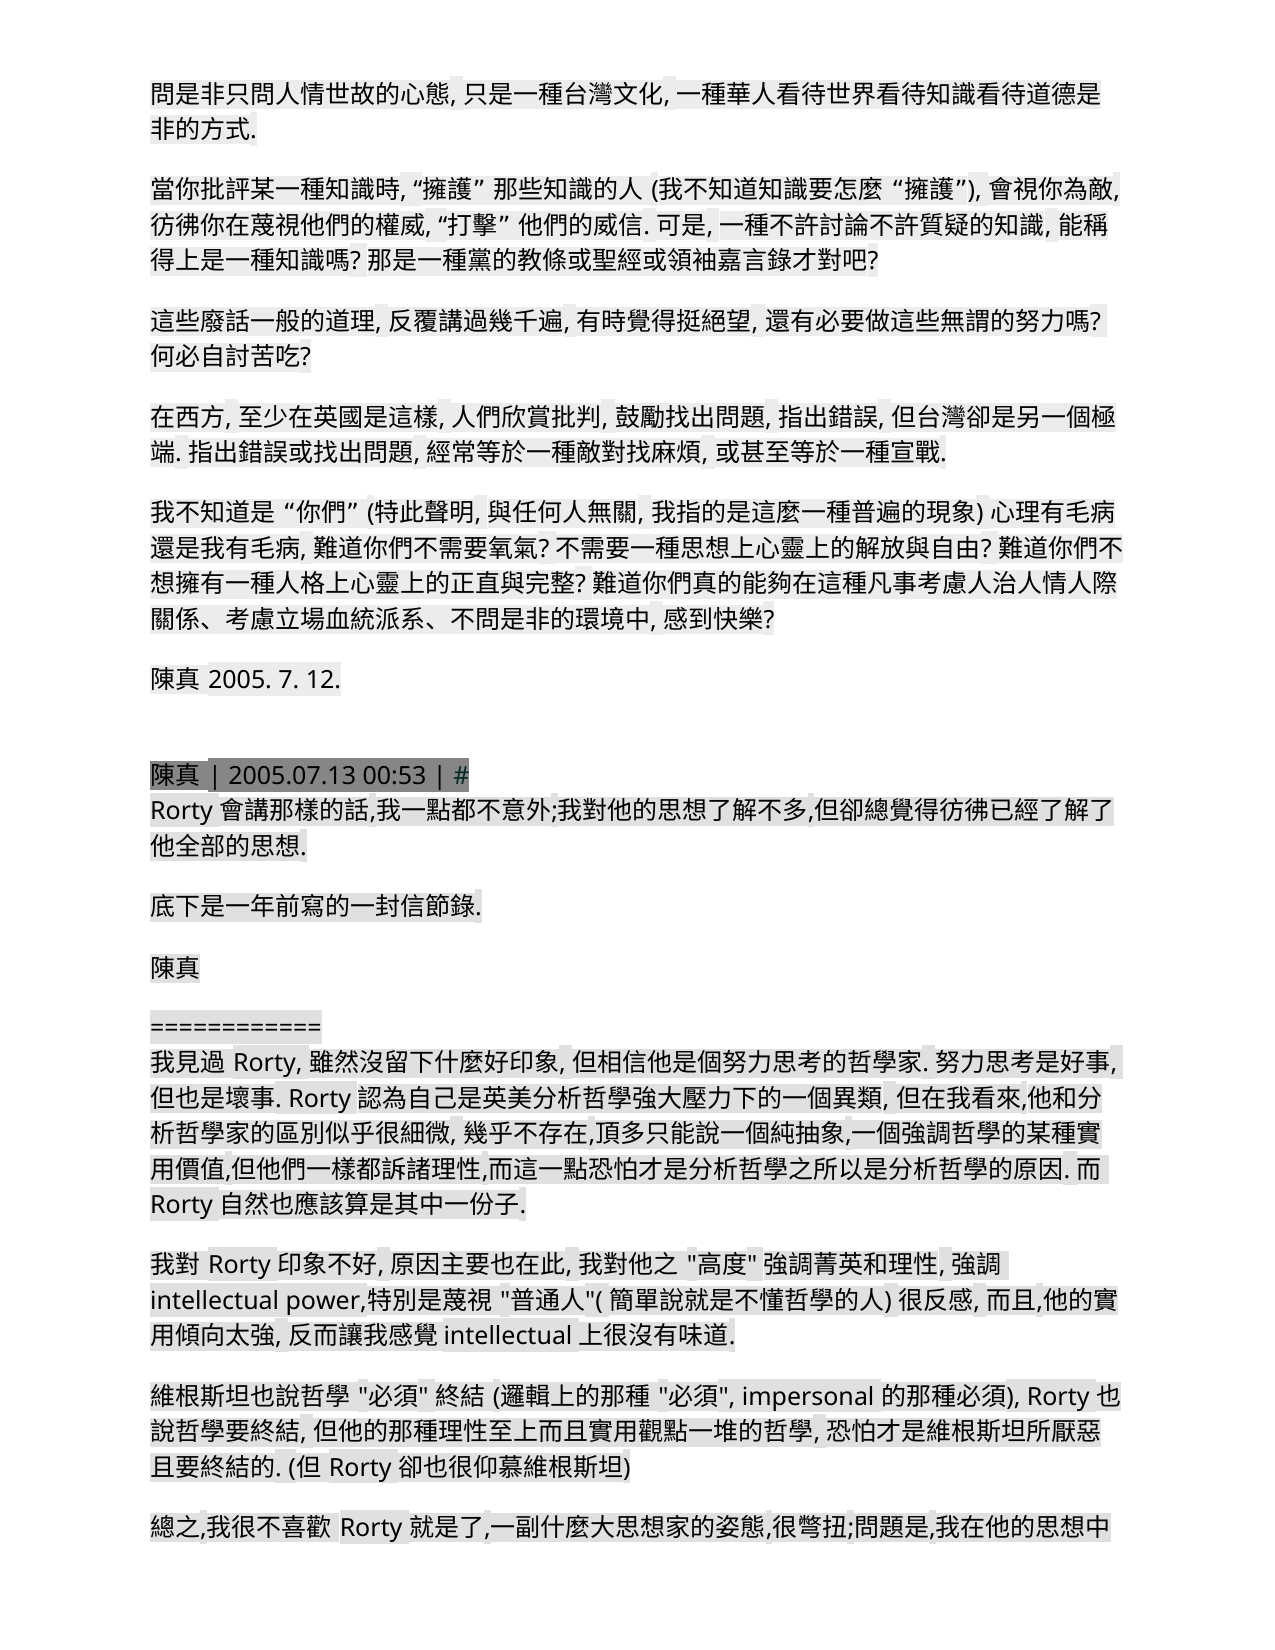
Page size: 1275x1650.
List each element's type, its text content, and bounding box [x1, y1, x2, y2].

text 在西方, 至少在英國是這樣, 人們欣賞批判, 鼓勵找出問題, 指出錯誤, 但台灣卻是另一個極端. 指出錯誤或找出問題, 經常等於一種敵對找麻煩, 或甚至等於一種宣戰. [150, 398, 1125, 469]
text 維根斯坦也說哲學 "必須" 終結 (邏輯上的那種 "必須", impersonal 的那種必須), Rorty 也說哲學要終結, 但他的那種理性至上而且實用觀點一堆的哲學, 恐怕才是維根斯坦所厭惡且要終結的. (但 Rorty 卻也很仰慕維根斯坦) [150, 1377, 1125, 1483]
text 總之,我很不喜歡 Rorty 就是了,一副什麼大思想家的姿態,很彆扭;問題是,我在他的思想中 [150, 1508, 1125, 1544]
text 陳真 [150, 948, 1125, 983]
text 陳真 | 2005.07.13 00:53 | # [150, 756, 1125, 792]
text 當你批評某一種知識時, “擁護” 那些知識的人 (我不知道知識要怎麼 “擁護”), 會視你為敵, 彷彿你在蔑視他們的權威, “打擊” 他們的威信. 可是, 一種不許討論不許質疑的知識, 能稱得上是一種知識嗎? 那是一種黨的教條或聖經或領袖嘉言錄才對吧? [150, 171, 1125, 277]
text 我對 Rorty 印象不好, 原因主要也在此, 我對他之 "高度" 強調菁英和理性, 強調 intellectual power,特別是蔑視 "普通人"( 簡單說就是不懂哲學的人) 很反感, 而且,他的實用傾向太強, 反而讓我感覺intellectual 上很沒有味道. [150, 1246, 1125, 1352]
text 底下是一年前寫的一封信節錄. [150, 887, 1125, 923]
text 我不知道是 “你們” (特此聲明, 與任何人無關, 我指的是這麼一種普遍的現象) 心理有毛病還是我有毛病, 難道你們不需要氧氣? 不需要一種思想上心靈上的解放與自由? 難道你們不想擁有一種人格上心靈上的正直與完整? 難道你們真的能夠在這種凡事考慮人治人情人際關係、考慮立場血統派系、不問是非的環境中, 感到快樂? [150, 494, 1125, 635]
text Rorty 會講那樣的話,我一點都不意外;我對他的思想了解不多,但卻總覺得彷彿已經了解了他全部的思想. [150, 792, 1125, 862]
text 當然, 其中有些是故意的, 他們只是想抹黑你 (台灣政府四處抹黑我要求當官、要選立委造勢、要勒索錢財等等不說, 駐英代表處更故意放出消息說要派 “心理專家” 來 “輔導” 我們, 說我們是可憐的受害者, x 它媽的我們受過什麼害??), 這些抹黑的不算, 更多時候, 這種不問是非只問人情世故的心態, 只是一種台灣文化, 一種華人看待世界看待知識看待道德是非的方式. [150, 75, 1125, 146]
text 這些廢話一般的道理, 反覆講過幾千遍, 有時覺得挺絕望, 還有必要做這些無謂的努力嗎? 何必自討苦吃? [150, 302, 1125, 373]
text ============ 我見過 Rorty, 雖然沒留下什麼好印象, 但相信他是個努力思考的哲學家. 努力思考是好事, 但也是壞事. Rorty 認為自己是英美分析哲學強大壓力下的一個異類, 但在我看來,他和分析哲學家的區別似乎很細微, 幾乎不存在,頂多只能說一個純抽象,一個強調哲學的某種實用價值,但他們一樣都訴諸理性,而這一點恐怕才是分析哲學之所以是分析哲學的原因. 而 Rorty 自然也應該算是其中一份子. [150, 1008, 1125, 1221]
text 陳真 2005. 7. 12. [150, 660, 1125, 731]
